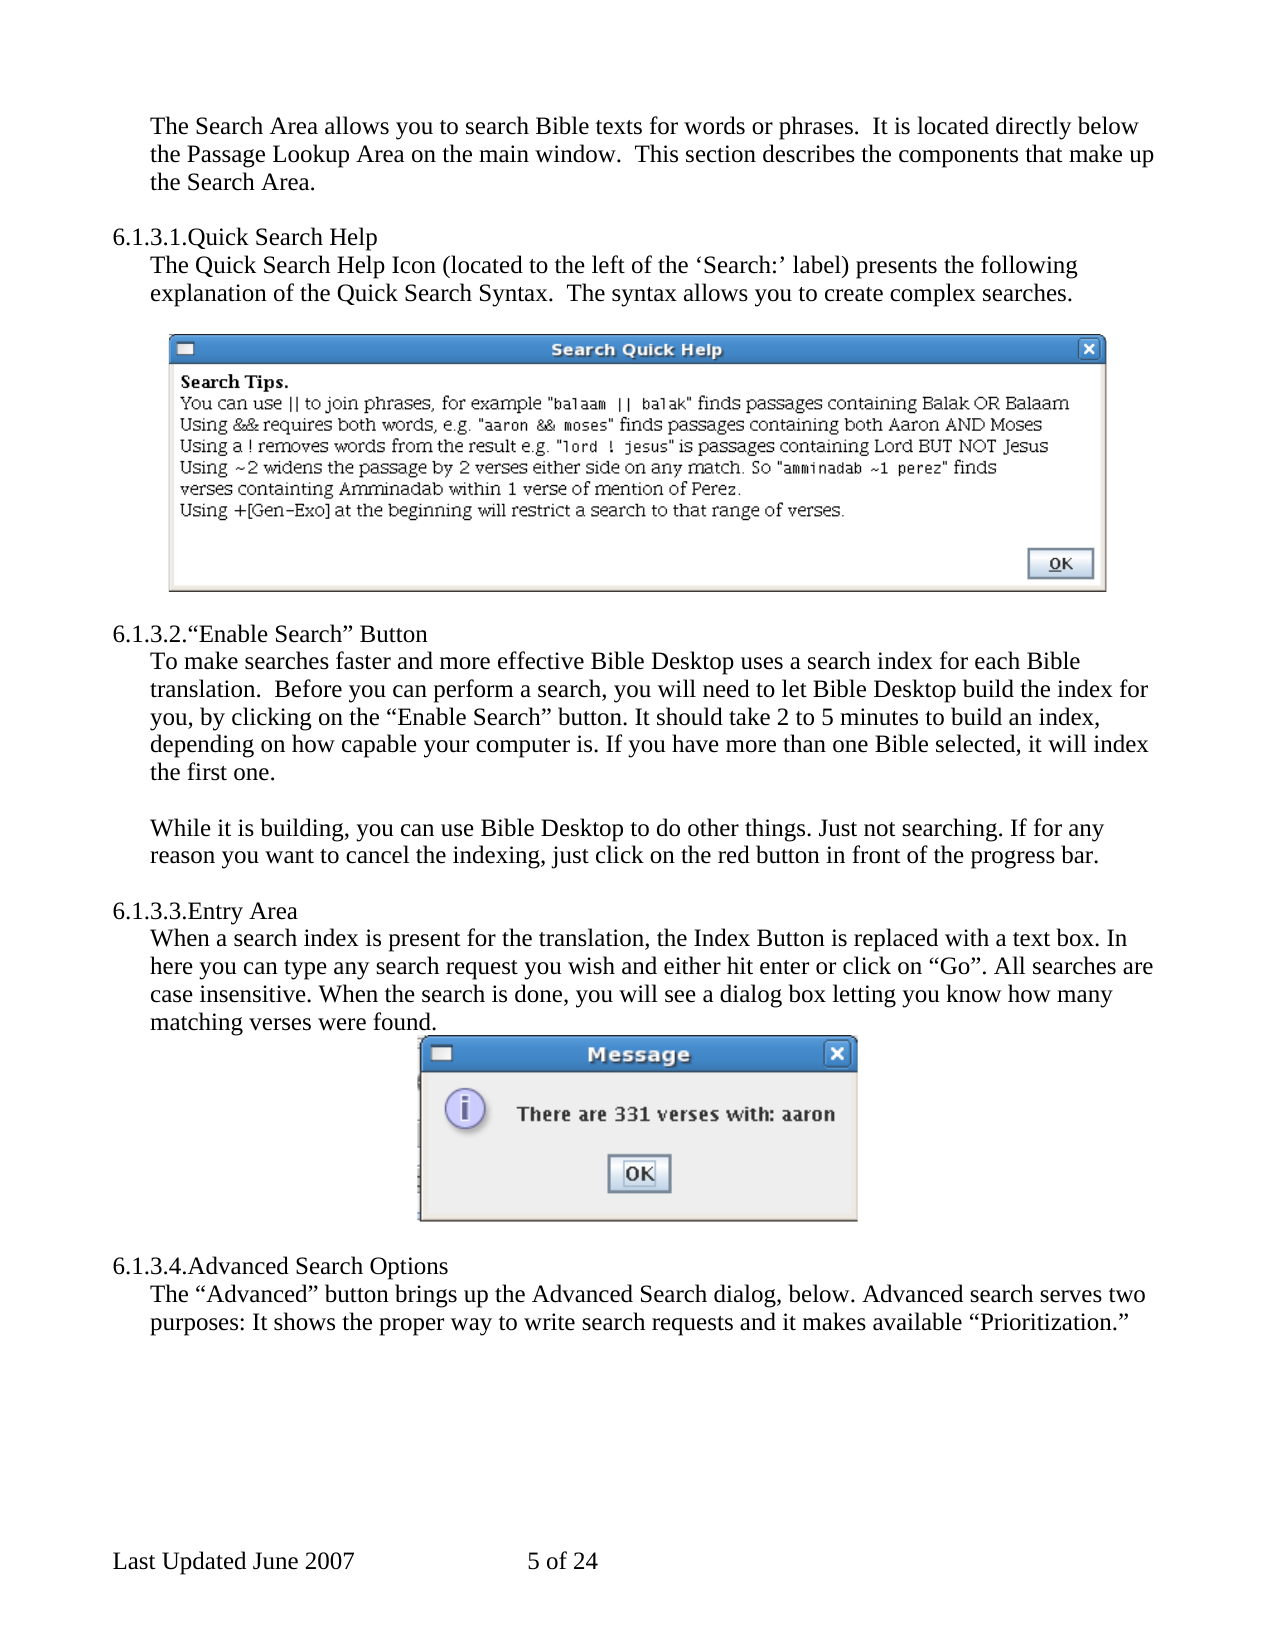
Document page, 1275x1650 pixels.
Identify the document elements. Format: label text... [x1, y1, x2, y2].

text To make searches faster and more effective Bible Desktop uses a search index for each Bible translation. Before you can perform a search, you will need to let Bible Desktop build the index for you, by clicking on the “Enable Search” button. It should take 2 to 5 minutes to build an index, depending on how capable your computer is. If you have more than one Bible selected, it will index the first one. [150, 647, 1162, 786]
picture [168, 334, 1107, 592]
list Quick Search Help [112, 223, 1162, 251]
text The Quick Search Help Icon (located to the left of the ‘Search:’ label) presents the following explanation of the Quick Search Syntax. The syntax allows you to create complex searches. [150, 251, 1162, 306]
text While it is building, you can use Bible Desktop to do other things. Just not searching. If for any reason you want to cancel the indexing, just click on the red button in front of the progress bar. [150, 814, 1162, 869]
text The Search Area allows you to search Bible texts for words or phrases. It is located directly below the Passage Lookup Area on the main window. This section describes the components that make up the Search Area. [150, 112, 1162, 196]
list “Enable Search” Button [112, 620, 1162, 647]
picture [417, 1035, 858, 1225]
list Advanced Search Options [112, 1252, 1162, 1280]
text The “Advanced” button brings up the Advanced Search dialog, below. Advanced search serves two purposes: It shows the proper way to write search requests and it makes available “Prioritization.” [150, 1280, 1162, 1335]
list Entry Area [112, 897, 1162, 924]
text When a search index is present for the translation, the Index Button is replaced with a text box. In here you can type any search request you wish and either hit enter or click on “Go”. All searches are case insensitive. When the search is done, you will see a dialog box letting you know how many matching verses were found. [150, 924, 1162, 1035]
